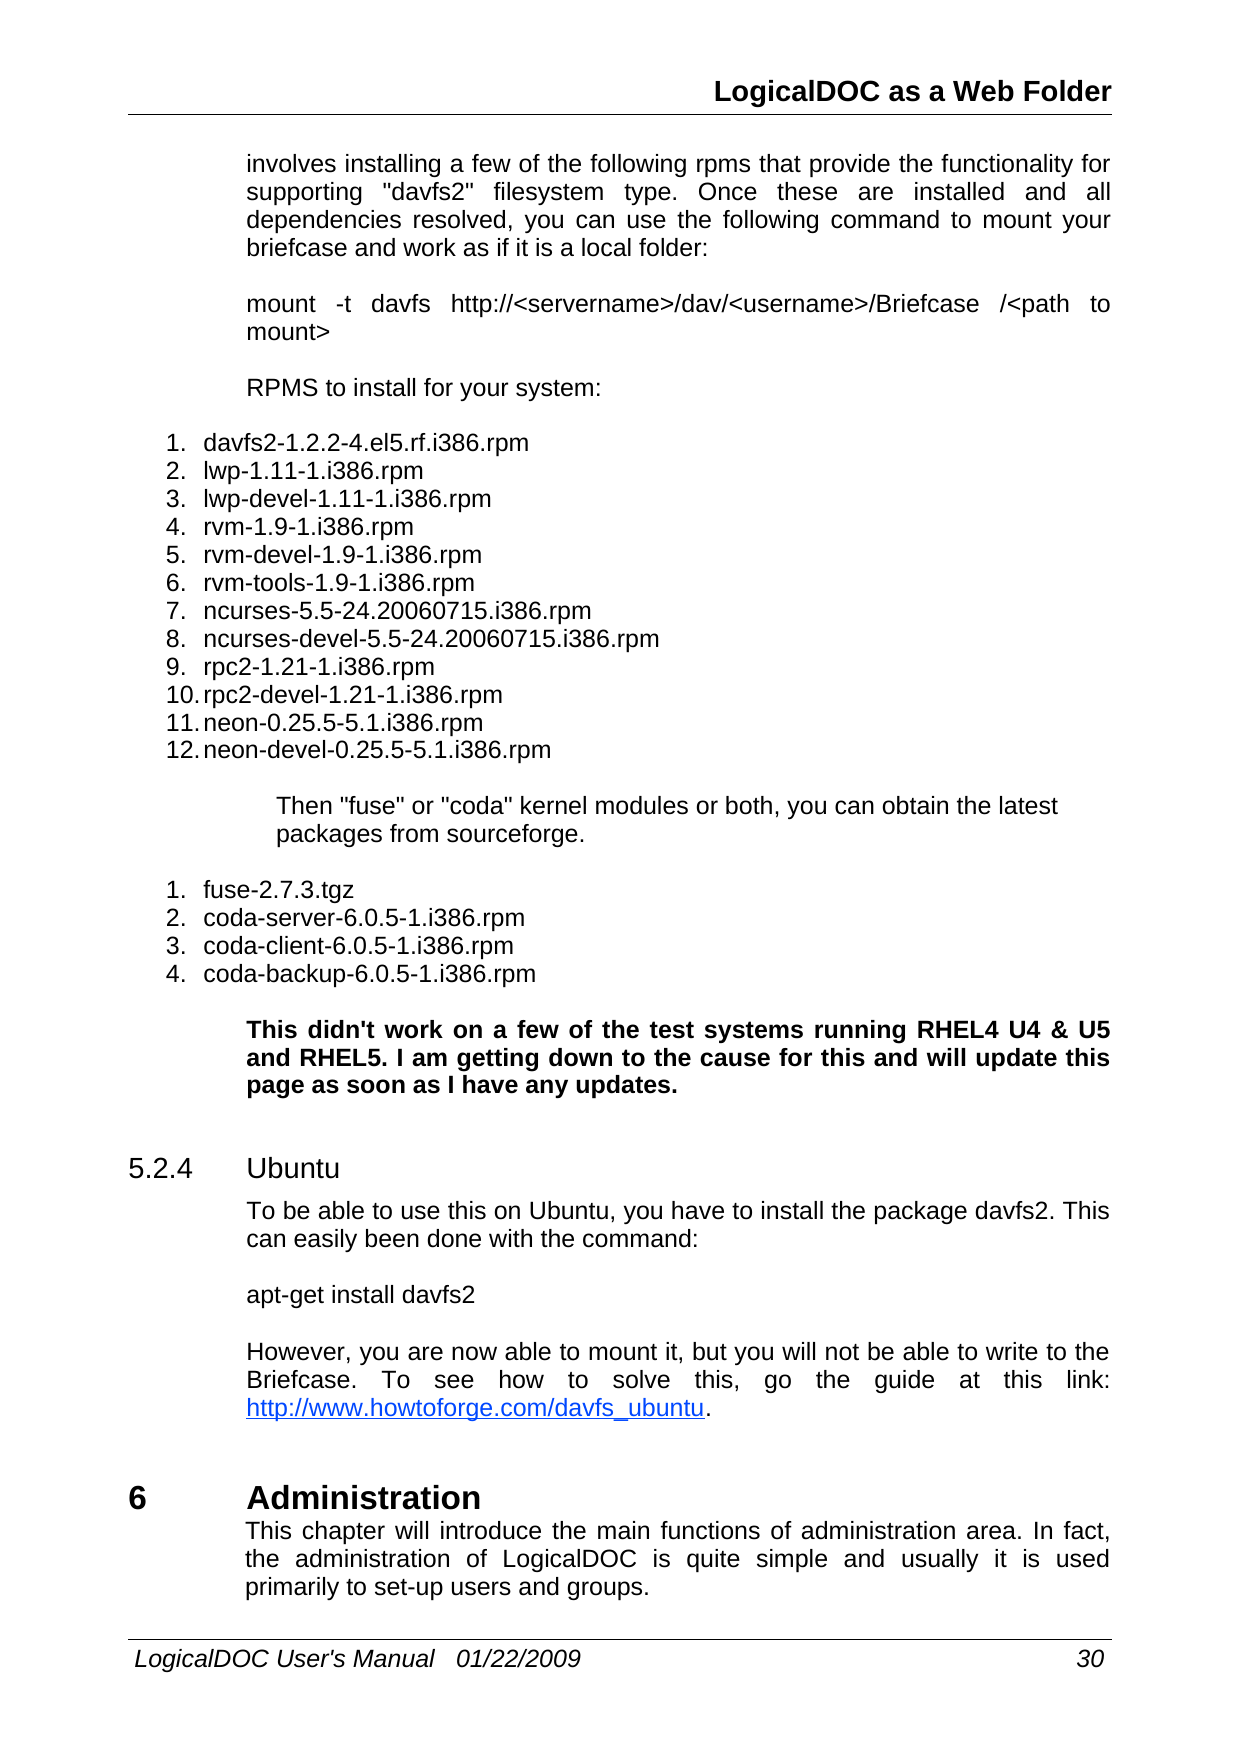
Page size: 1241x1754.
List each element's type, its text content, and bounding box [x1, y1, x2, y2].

text involves installing a few of the following rpms that provide the functionality for supporting "davfs2" filesystem type. Once these are installed and all dependencies resolved, you can use the following command to mount your briefcase and work as if it is a local folder: [246, 150, 1112, 262]
list coda-server-6.0.5-1.i386.rpm [166, 904, 1112, 932]
text This didn't work on a few of the test systems running RHEL4 U4 & U5 and RHEL5. I am getting down to the cause for this and will update this page as soon as I have any updates. [246, 1015, 1112, 1099]
text RPMS to install for your system: [246, 373, 1112, 401]
list neon-0.25.5-5.1.i386.rpm [166, 708, 1112, 736]
list rvm-tools-1.9-1.i386.rpm [166, 569, 1112, 597]
list lwp-devel-1.11-1.i386.rpm [166, 485, 1112, 513]
text apt-get install davfs2 [246, 1281, 1112, 1308]
text Then "fuse" or "coda" kernel modules or both, you can obtain the latest packages from sourceforge. [128, 792, 1112, 848]
list rpc2-devel-1.21-1.i386.rpm [166, 680, 1112, 708]
subtitle Administration [128, 1479, 1112, 1516]
text This chapter will introduce the main functions of administration area. In fact, the administration of LogicalDOC is quite simple and usually it is used primarily to set-up users and groups. [245, 1516, 1112, 1600]
text To be able to use this on Ubuntu, you have to install the package davfs2. This can easily been done with the command: [246, 1197, 1112, 1253]
text However, you are now able to mount it, but you will not be able to write to the Briefcase. To see how to solve this, go the guide at this link: http://www.howtoforge.com/davfs_ubuntu. [246, 1338, 1112, 1422]
list fuse-2.7.3.tgz [166, 876, 1112, 904]
list ncurses-devel-5.5-24.20060715.i386.rpm [166, 624, 1112, 652]
list coda-client-6.0.5-1.i386.rpm [166, 932, 1112, 959]
list ncurses-5.5-24.20060715.i386.rpm [166, 597, 1112, 624]
list davfs2-1.2.2-4.el5.rf.i386.rpm [166, 429, 1112, 457]
list lwp-1.11-1.i386.rpm [166, 457, 1112, 485]
list neon-devel-0.25.5-5.1.i386.rpm [166, 736, 1112, 764]
subtitle Ubuntu [128, 1152, 1112, 1184]
list rvm-devel-1.9-1.i386.rpm [166, 541, 1112, 569]
list rpc2-1.21-1.i386.rpm [166, 652, 1112, 680]
text mount -t davfs http://<servername>/dav/<username>/Briefcase /<path to mount> [246, 289, 1112, 345]
list coda-backup-6.0.5-1.i386.rpm [166, 959, 1112, 987]
list rvm-1.9-1.i386.rpm [166, 513, 1112, 541]
